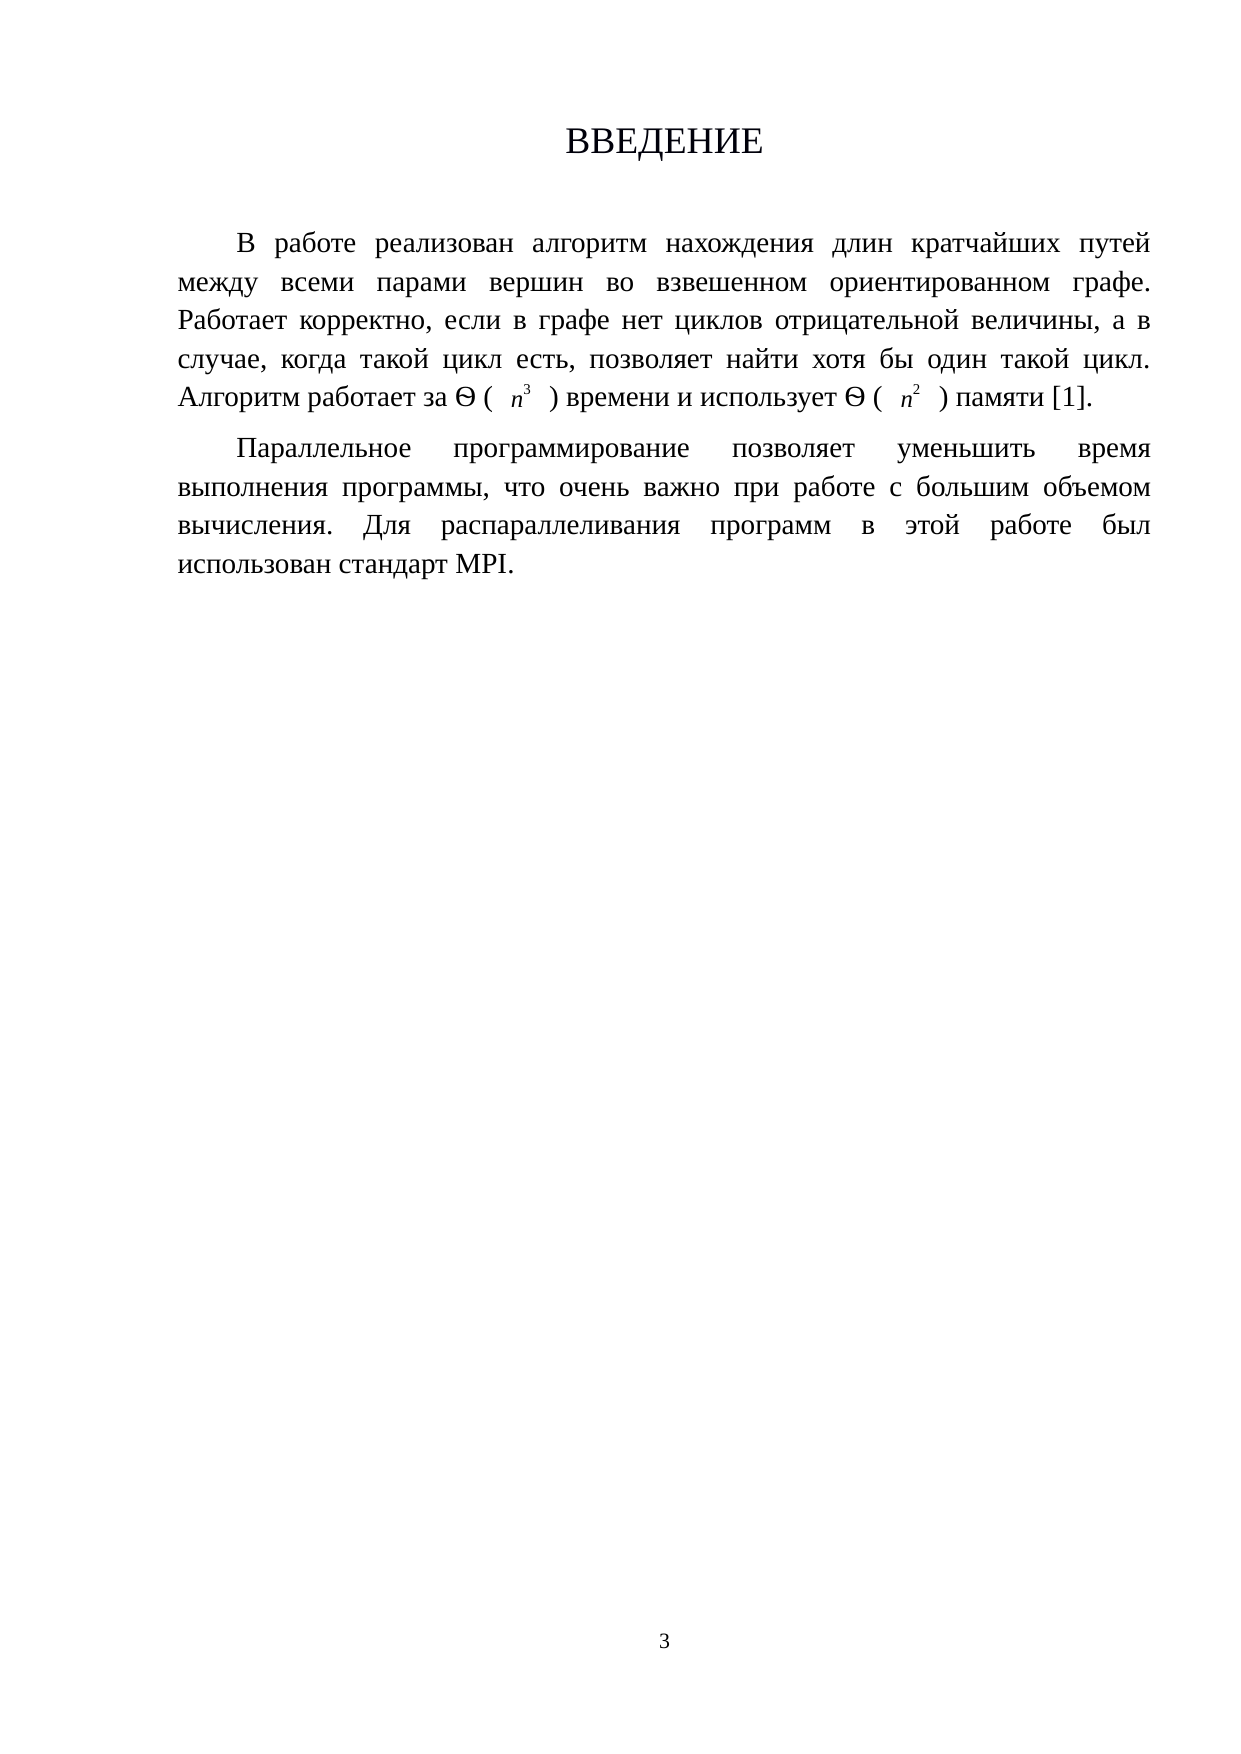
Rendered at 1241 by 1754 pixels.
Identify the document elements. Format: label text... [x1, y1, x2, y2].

text В работе реализован алгоритм нахождения длин кратчайших путей между всеми парами вершин во взвешенном ориентированном графе. Работает корректно, если в графе нет циклов отрицательной величины, а в случае, когда такой цикл есть, позволяет найти хотя бы один такой цикл. Алгоритм работает за Ѳ () времени и использует Ѳ () памяти [1]. [177, 225, 1152, 413]
text Параллельное программирование позволяет уменьшить время выполнения программы, что очень важно при работе с большим объемом вычисления. Для распараллеливания программ в этой работе был использован стандарт MPI. [177, 430, 1152, 579]
subtitle ВВЕДЕНИЕ [177, 118, 1152, 161]
